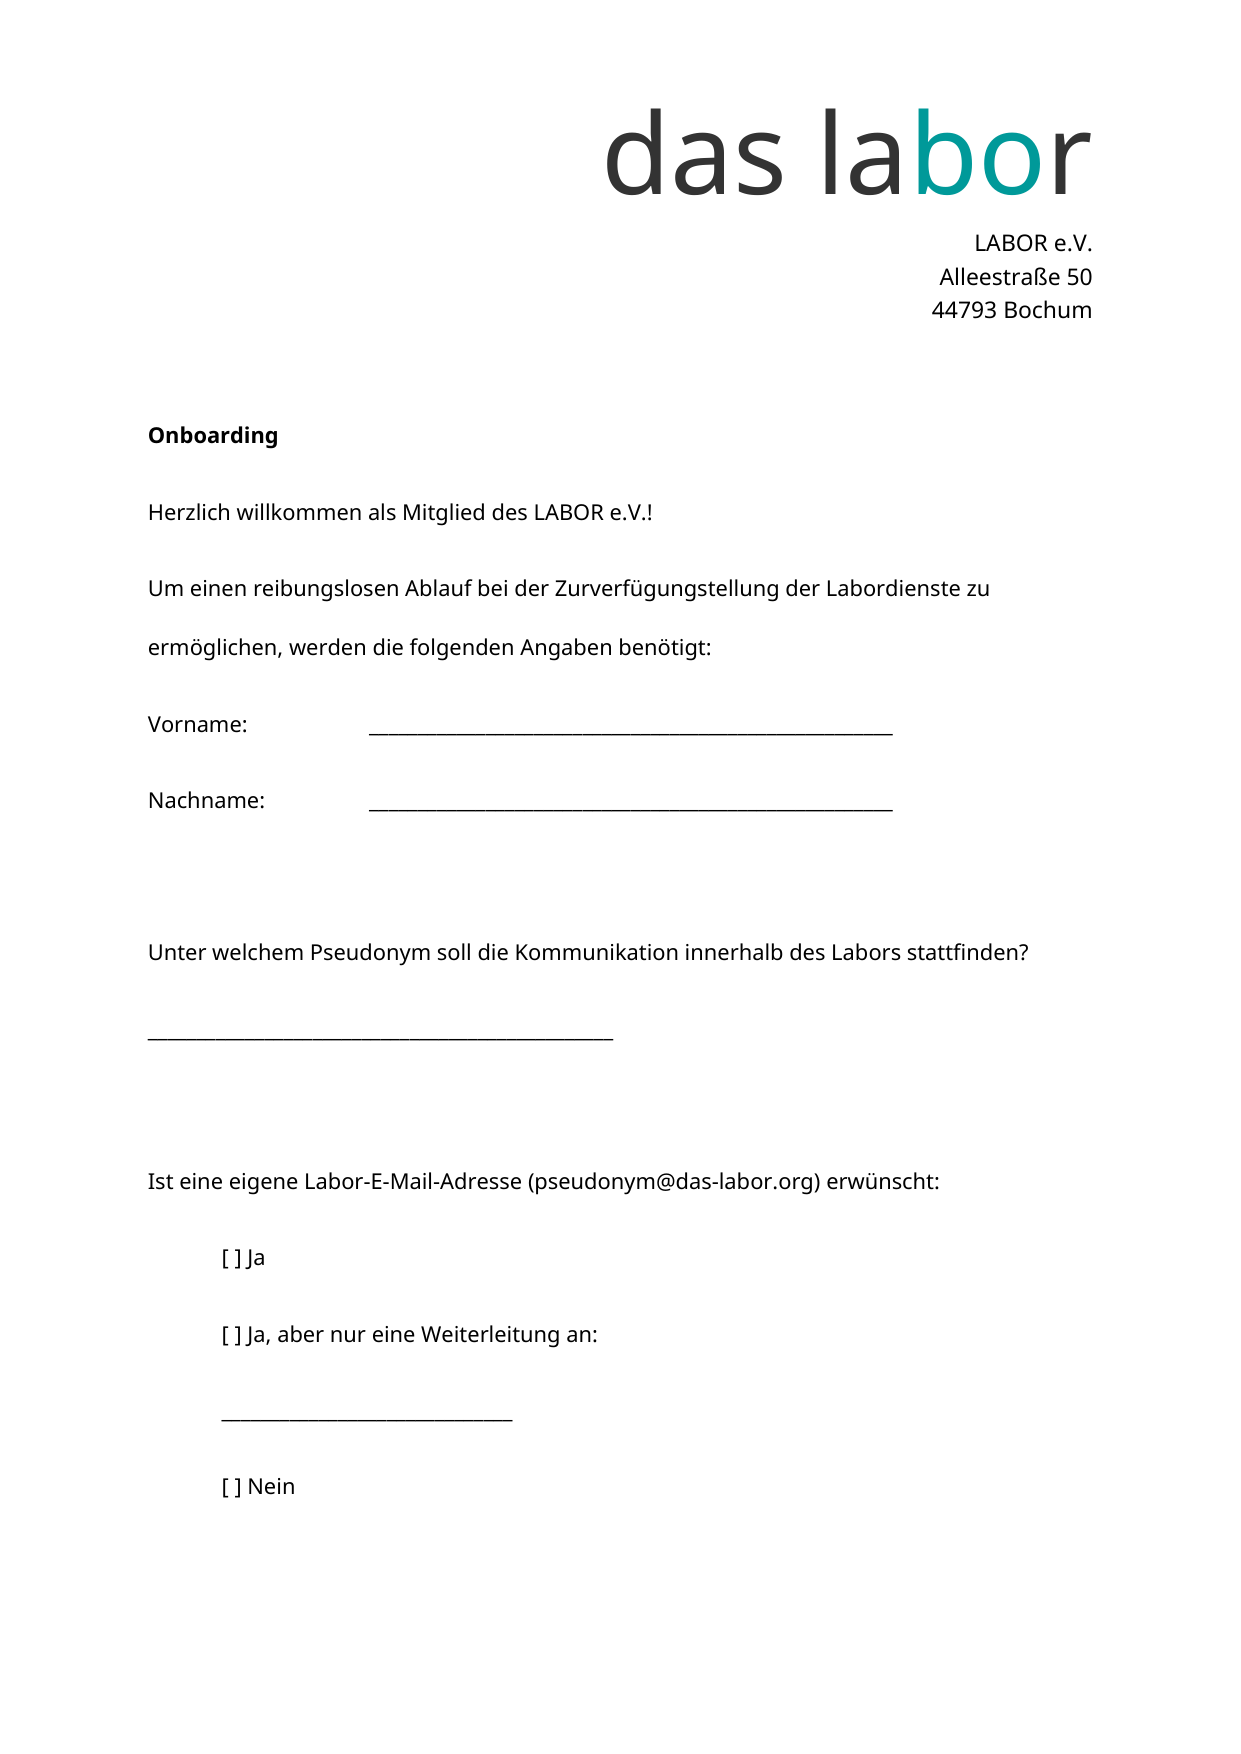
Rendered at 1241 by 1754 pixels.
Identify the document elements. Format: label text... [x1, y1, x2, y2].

text Herzlich willkommen als Mitglied des LABOR e.V.! [148, 496, 1093, 526]
text Vorname: ______________________________________________________ [148, 708, 1093, 738]
text Nachname: ______________________________________________________ [148, 785, 1093, 814]
text LABOR e.V. Alleestraße 50 44793 Bochum [148, 227, 1093, 325]
text ________________________________________________ [148, 1013, 1093, 1043]
text [ ] Ja, aber nur eine Weiterleitung an: [148, 1318, 1093, 1348]
text [ ] Nein [148, 1471, 1093, 1501]
text ______________________________ [148, 1395, 1093, 1424]
text Unter welchem Pseudonym soll die Kommunikation innerhalb des Labors stattfinden? [148, 937, 1093, 967]
text Onboarding [148, 420, 1093, 450]
text Um einen reibungslosen Ablauf bei der Zurverfügungstellung der Labordienste zu ermöglichen, werden die folgenden Angaben benötigt: [148, 573, 1093, 662]
text Ist eine eigene Labor-E-Mail-Adresse (pseudonym@das-labor.org) erwünscht: [148, 1166, 1093, 1196]
text [ ] Ja [148, 1242, 1093, 1272]
